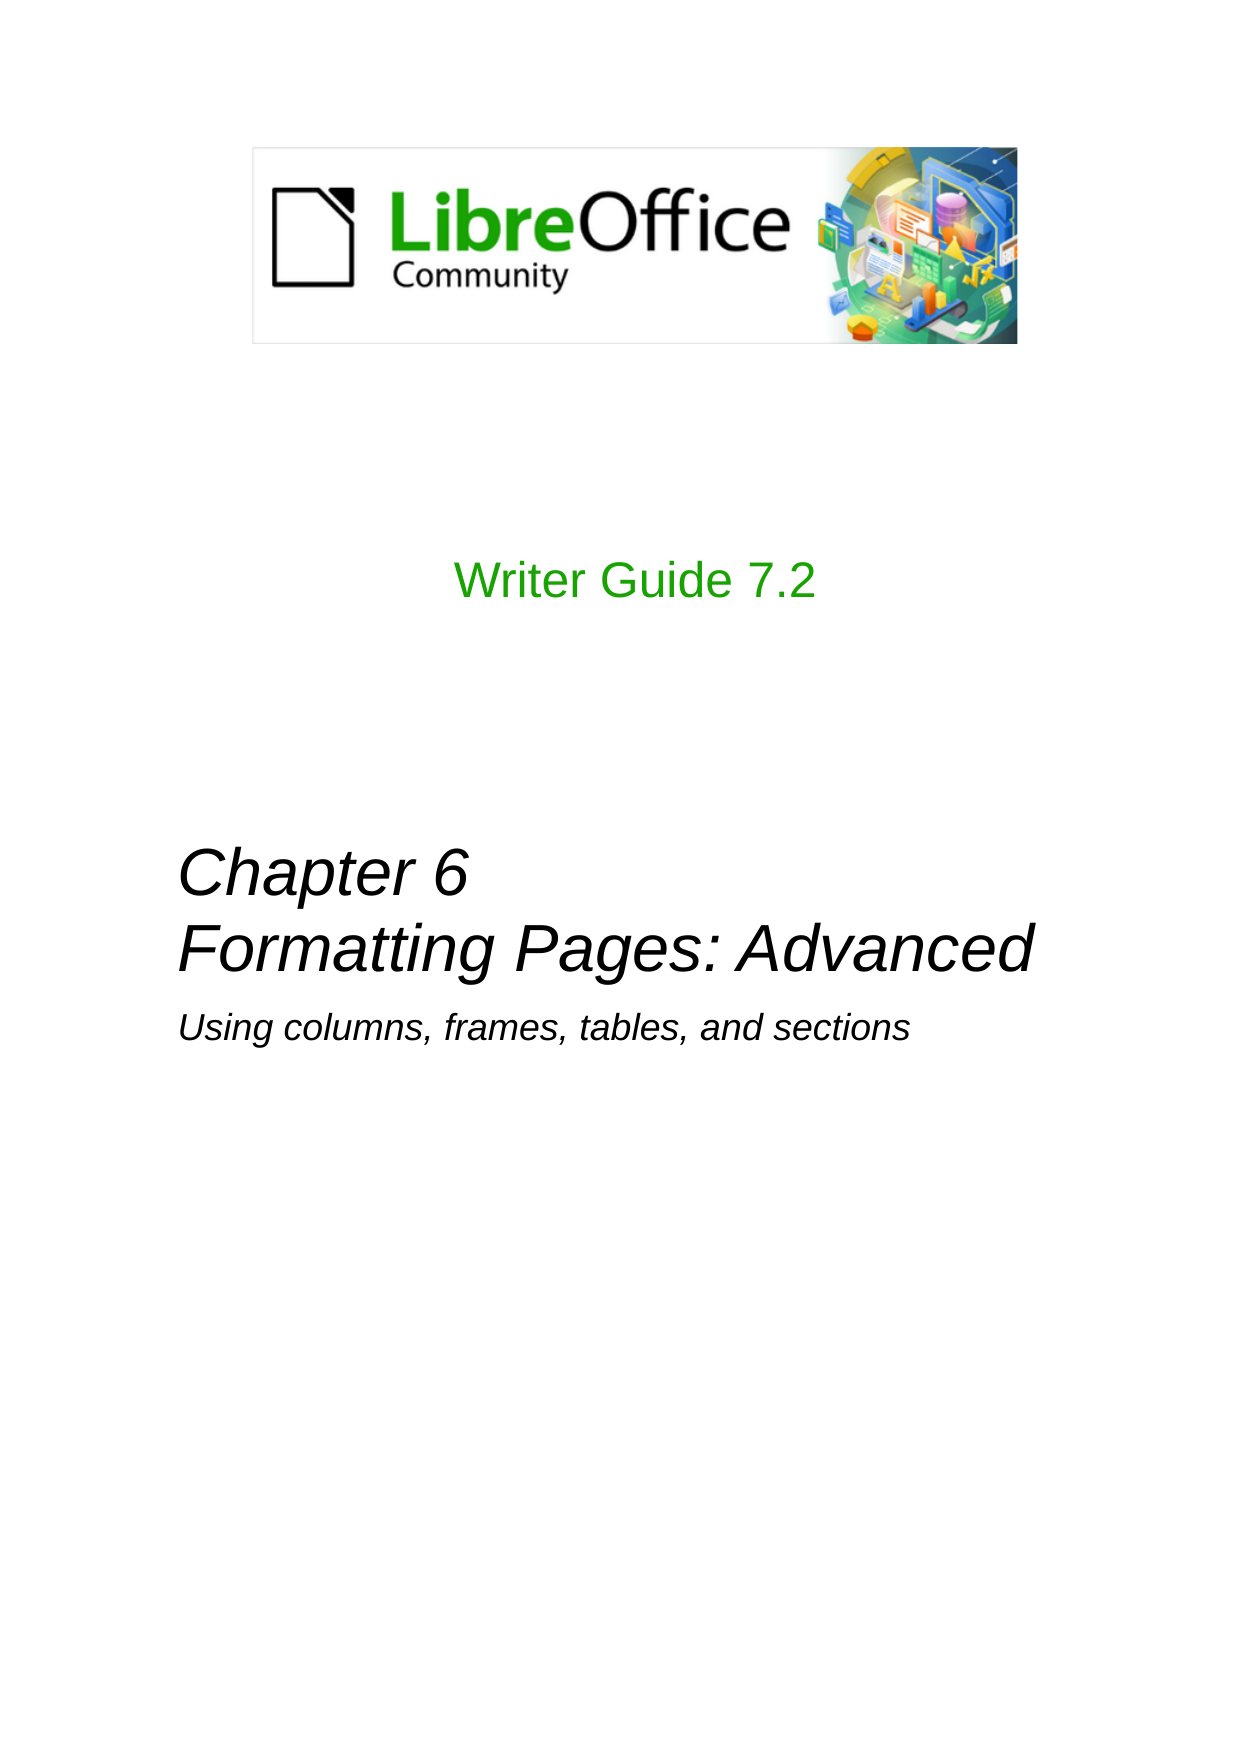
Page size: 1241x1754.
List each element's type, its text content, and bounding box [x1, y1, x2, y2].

text Writer Guide 7.2 [177, 550, 1093, 608]
subtitle Using columns, frames, tables, and sections [177, 1006, 1093, 1049]
picture [252, 147, 1018, 344]
title Chapter 6 Formatting Pages: Advanced [177, 833, 1093, 986]
